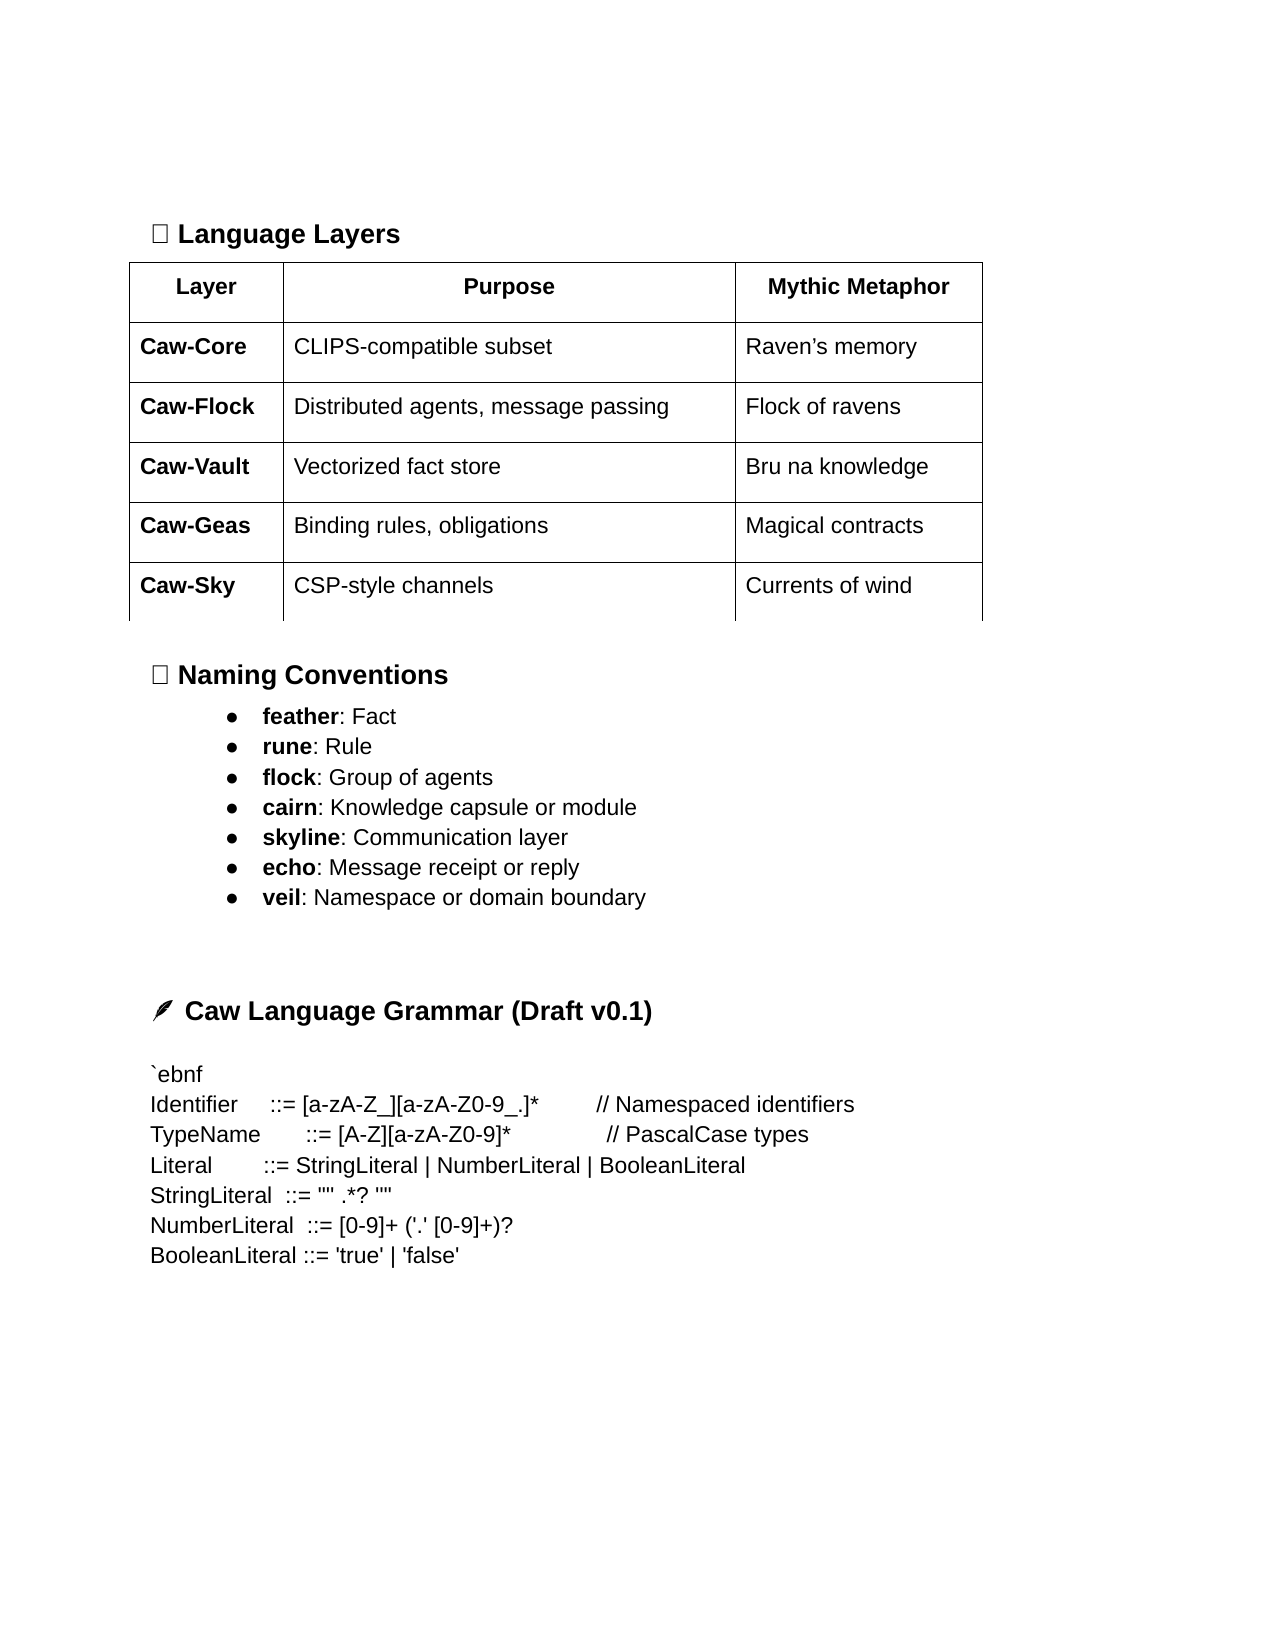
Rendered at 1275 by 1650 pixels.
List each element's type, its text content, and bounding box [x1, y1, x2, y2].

list cairn: Knowledge capsule or module [225, 794, 1125, 820]
list skyline: Communication layer [225, 824, 1125, 850]
table_header Mythic Metaphor [736, 263, 982, 322]
table_header Layer [130, 263, 283, 322]
table_cell Flock of ravens [736, 383, 982, 442]
table_cell CLIPS-compatible subset [284, 323, 735, 382]
table_cell Currents of wind [736, 563, 982, 621]
list rune: Rule [225, 733, 1125, 760]
text BooleanLiteral ::= 'true' | 'false' [150, 1242, 1125, 1268]
list flock: Group of agents [225, 763, 1125, 790]
text NumberLiteral ::= [0-9]+ ('.' [0-9]+)? [150, 1212, 1125, 1238]
text Literal ::= StringLiteral | NumberLiteral | BooleanLiteral [150, 1152, 1125, 1178]
list feather: Fact [225, 703, 1125, 729]
table_cell Caw-Sky [130, 563, 283, 621]
table_header Purpose [284, 263, 735, 322]
table_cell Binding rules, obligations [284, 503, 735, 561]
table_cell Caw-Geas [130, 503, 283, 561]
table_cell Caw-Flock [130, 383, 283, 442]
list veil: Namespace or domain boundary [225, 884, 1125, 911]
table_cell Caw-Core [130, 323, 283, 382]
table_cell Magical contracts [736, 503, 982, 561]
text Identifier ::= [a-zA-Z_][a-zA-Z0-9_.]* // Namespaced identifiers [150, 1091, 1125, 1117]
subtitle 🧩 Language Layers [150, 218, 1125, 249]
table_cell Raven’s memory [736, 323, 982, 382]
text 🪶 Caw Language Grammar (Draft v0.1) [150, 995, 1125, 1026]
table_cell Vectorized fact store [284, 443, 735, 502]
table_cell Distributed agents, message passing [284, 383, 735, 442]
list echo: Message receipt or reply [225, 854, 1125, 881]
text TypeName ::= [A-Z][a-zA-Z0-9]* // PascalCase types [150, 1121, 1125, 1148]
table_cell Bru na knowledge [736, 443, 982, 502]
text `ebnf [150, 1061, 1125, 1087]
text StringLiteral ::= '"' .*? '"' [150, 1182, 1125, 1208]
table_cell CSP-style channels [284, 563, 735, 621]
subtitle 📜 Naming Conventions [150, 659, 1125, 690]
table_cell Caw-Vault [130, 443, 283, 502]
